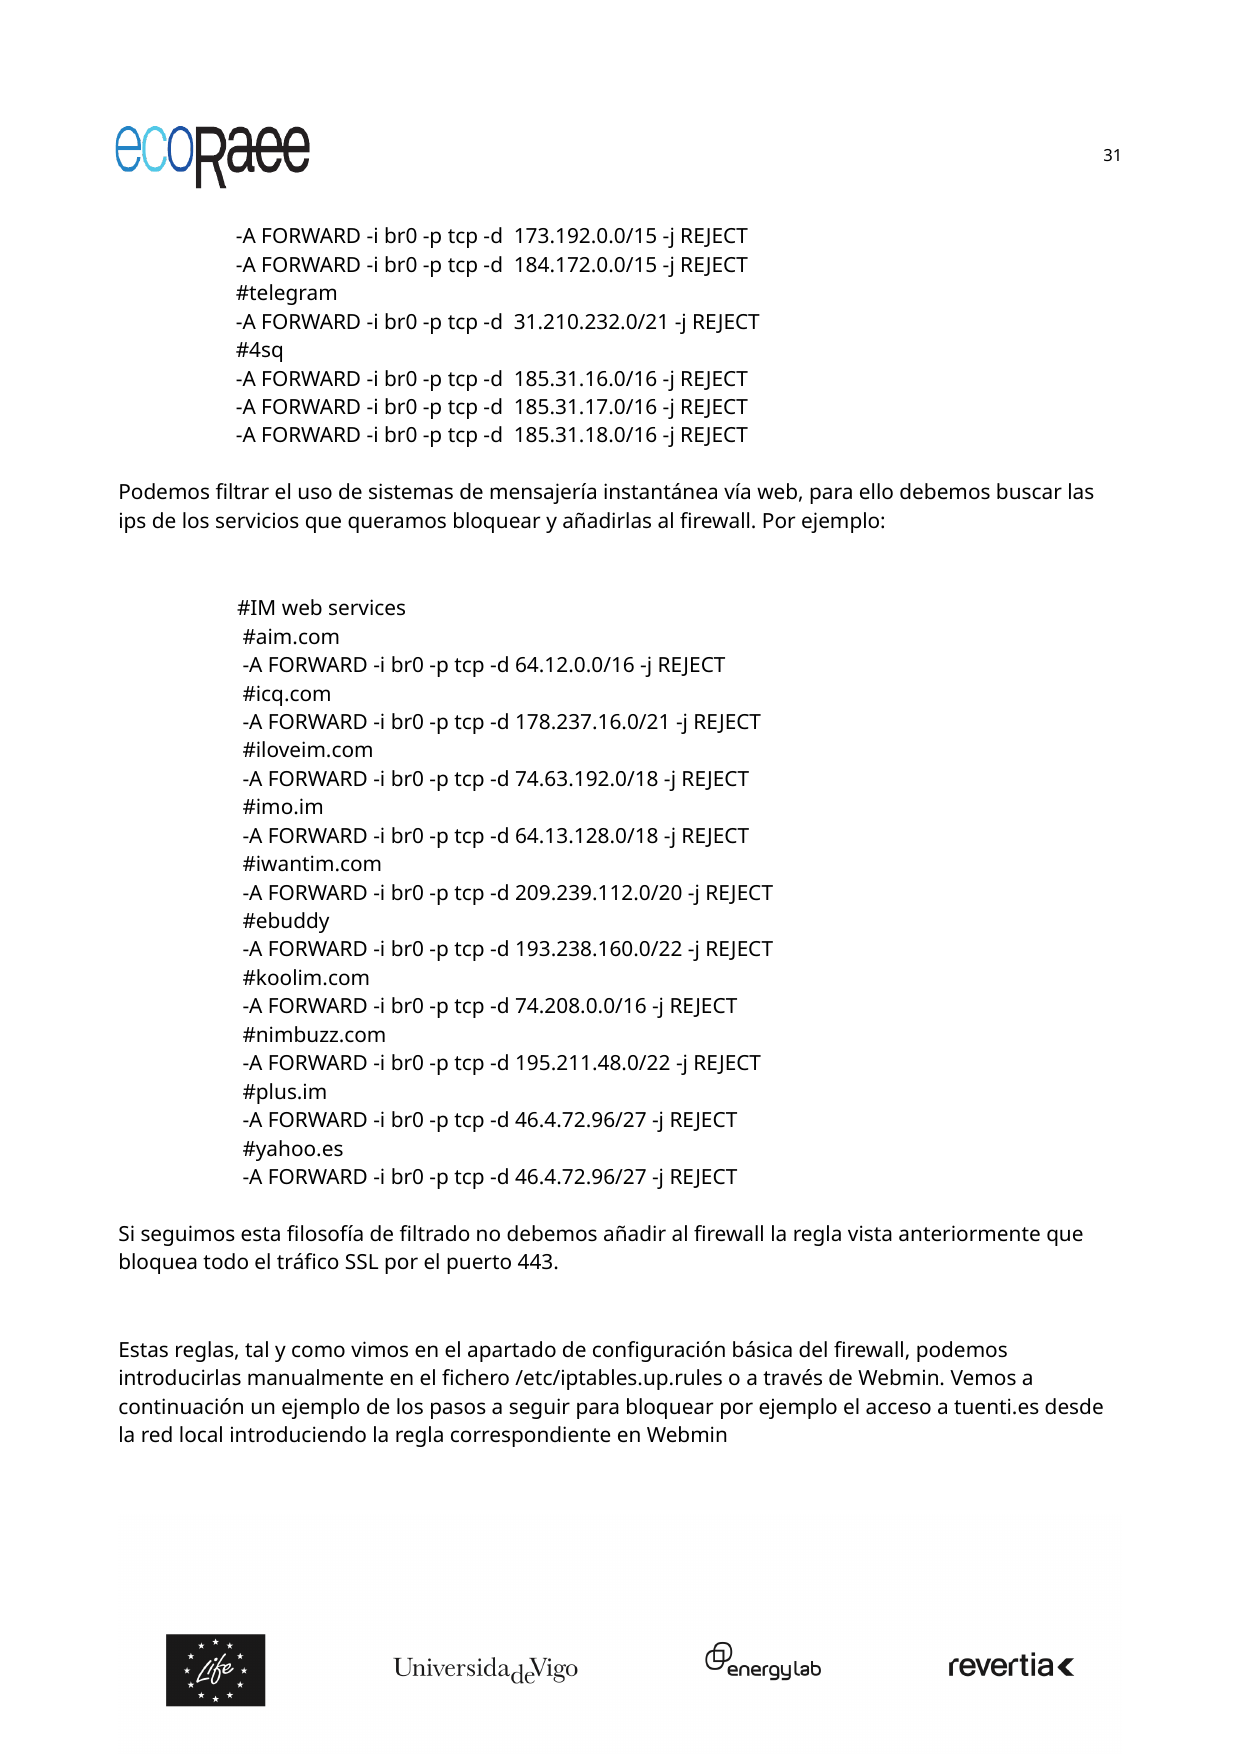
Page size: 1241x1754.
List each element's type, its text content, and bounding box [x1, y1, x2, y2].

text #yahoo.es [237, 1134, 1122, 1162]
text #telegram [236, 278, 1122, 307]
text -A FORWARD -i br0 -p tcp -d 46.4.72.96/27 -j REJECT [237, 1105, 1122, 1134]
text -A FORWARD -i br0 -p tcp -d 64.13.128.0/18 -j REJECT [237, 821, 1122, 849]
text #icq.com [237, 679, 1122, 707]
text #iwantim.com [237, 849, 1122, 878]
text -A FORWARD -i br0 -p tcp -d 178.237.16.0/21 -j REJECT [237, 707, 1122, 736]
text -A FORWARD -i br0 -p tcp -d 185.31.17.0/16 -j REJECT [236, 392, 1122, 421]
text -A FORWARD -i br0 -p tcp -d 74.63.192.0/18 -j REJECT [237, 764, 1122, 792]
text #ebuddy [237, 906, 1122, 934]
text -A FORWARD -i br0 -p tcp -d 46.4.72.96/27 -j REJECT [237, 1162, 1122, 1191]
text -A FORWARD -i br0 -p tcp -d 185.31.18.0/16 -j REJECT [236, 421, 1122, 449]
text #plus.im [237, 1077, 1122, 1105]
text #iloveim.com [237, 736, 1122, 764]
text -A FORWARD -i br0 -p tcp -d 31.210.232.0/21 -j REJECT [236, 307, 1122, 335]
text -A FORWARD -i br0 -p tcp -d 209.239.112.0/20 -j REJECT [237, 878, 1122, 906]
text Si seguimos esta filosofía de filtrado no debemos añadir al firewall la regla vista anteriormente que bloquea todo el tráfico SSL por el puerto 443. [118, 1219, 1122, 1276]
text -A FORWARD -i br0 -p tcp -d 184.172.0.0/15 -j REJECT [236, 250, 1122, 278]
text #IM web services [237, 593, 1122, 622]
text #aim.com [237, 622, 1122, 650]
picture [114, 124, 311, 190]
text #nimbuzz.com [237, 1020, 1122, 1048]
text Podemos filtrar el uso de sistemas de mensajería instantánea vía web, para ello debemos buscar las ips de los servicios que queramos bloquear y añadirlas al firewall. Por ejemplo: [118, 477, 1122, 534]
text -A FORWARD -i br0 -p tcp -d 195.211.48.0/22 -j REJECT [237, 1048, 1122, 1077]
text #imo.im [237, 792, 1122, 821]
text -A FORWARD -i br0 -p tcp -d 64.12.0.0/16 -j REJECT [237, 650, 1122, 679]
text -A FORWARD -i br0 -p tcp -d 185.31.16.0/16 -j REJECT [236, 364, 1122, 392]
text -A FORWARD -i br0 -p tcp -d 173.192.0.0/15 -j REJECT [236, 221, 1122, 250]
picture [118, 1514, 1123, 1754]
text -A FORWARD -i br0 -p tcp -d 193.238.160.0/22 -j REJECT [237, 934, 1122, 963]
text #koolim.com [237, 963, 1122, 991]
text -A FORWARD -i br0 -p tcp -d 74.208.0.0/16 -j REJECT [237, 991, 1122, 1020]
text #4sq [236, 335, 1122, 364]
text Estas reglas, tal y como vimos en el apartado de configuración básica del firewall, podemos introducirlas manualmente en el fichero /etc/iptables.up.rules o a través de Webmin. Vemos a continuación un ejemplo de los pasos a seguir para bloquear por ejemplo el acceso a tuenti.es desde la red local introduciendo la regla correspondiente en Webmin [118, 1335, 1122, 1449]
